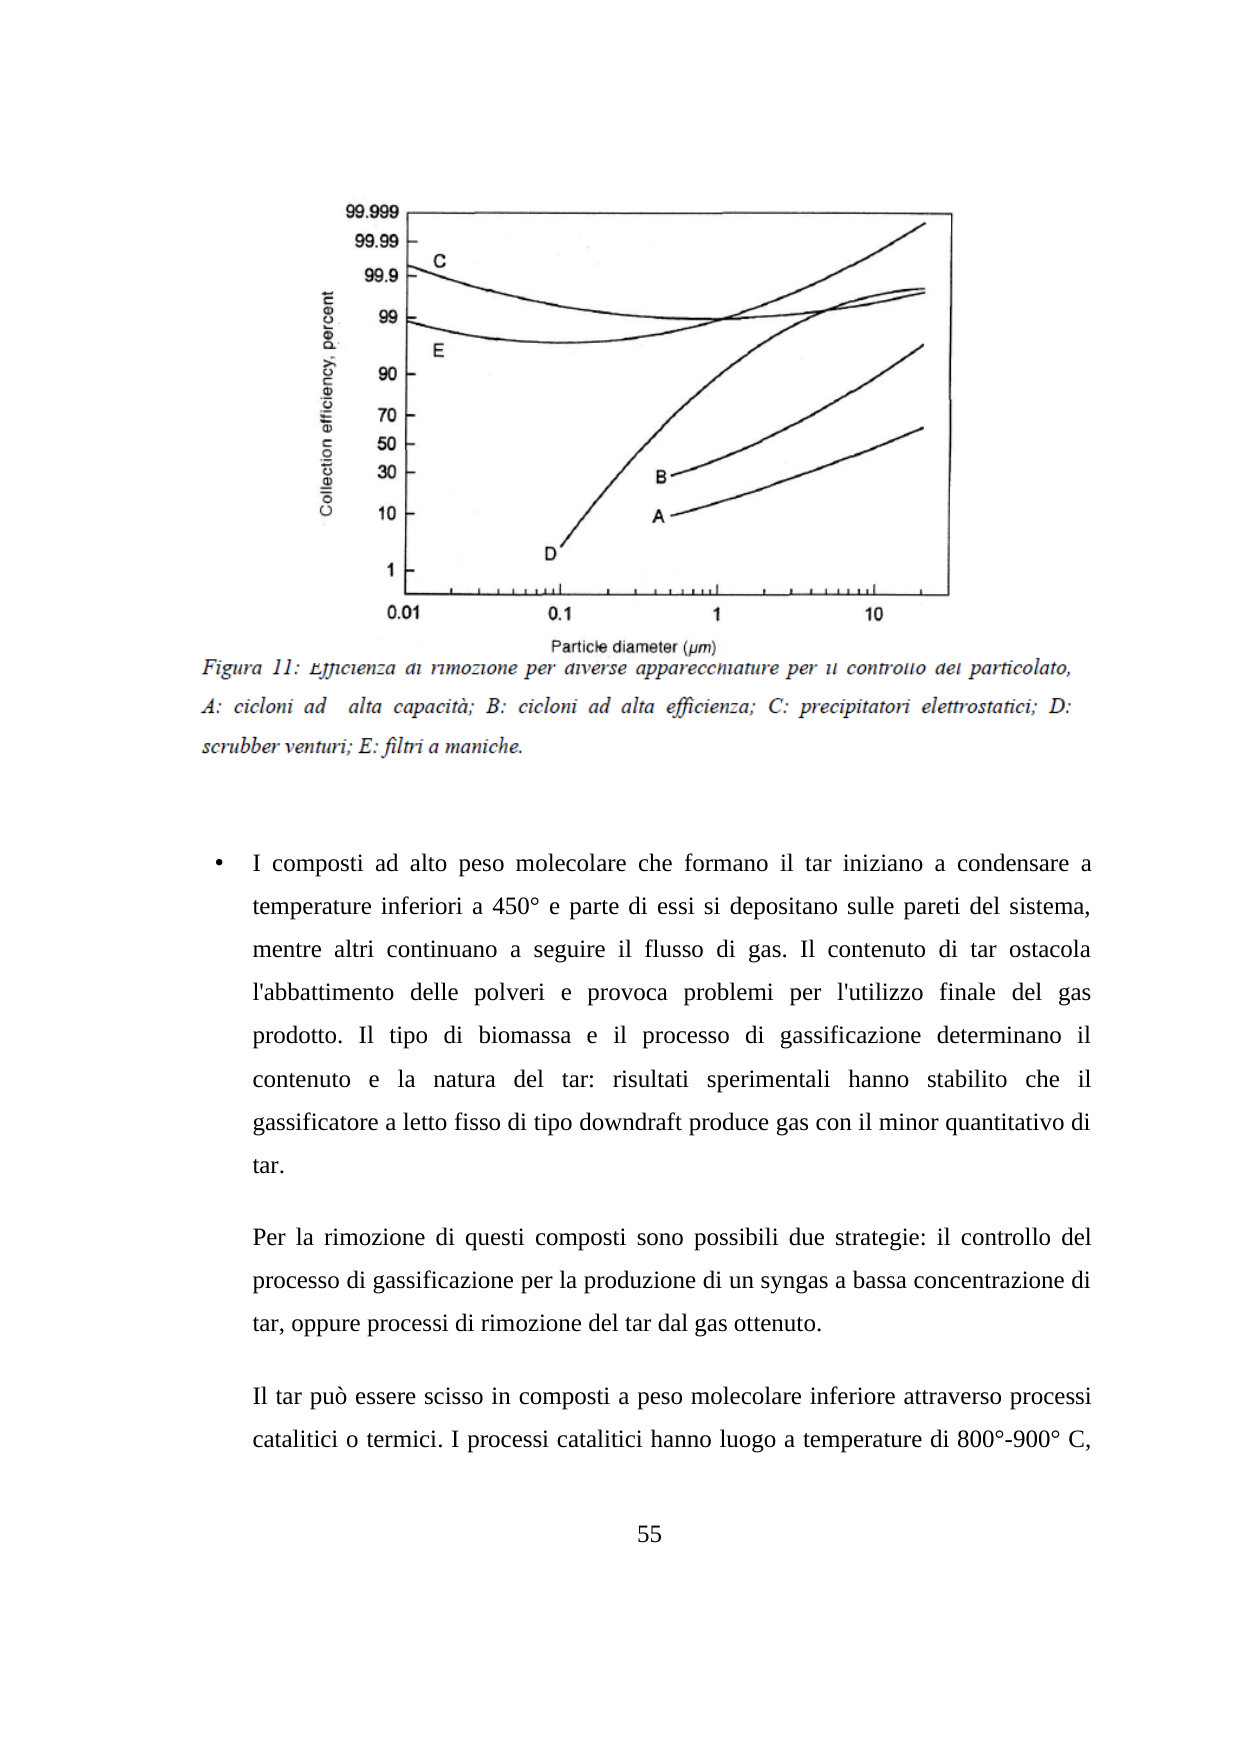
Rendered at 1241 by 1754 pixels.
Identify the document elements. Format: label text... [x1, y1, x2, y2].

list I composti ad alto peso molecolare che formano il tar iniziano a condensare a temperature inferiori a 450° e parte di essi si depositano sulle pareti del sistema, mentre altri continuano a seguire il flusso di gas. Il contenuto di tar ostacola l'abbattimento delle polveri e provoca problemi per l'utilizzo finale del gas prodotto. Il tipo di biomassa e il processo di gassificazione determinano il contenuto e la natura del tar: risultati sperimentali hanno stabilito che il gassificatore a letto fisso di tipo downdraft produce gas con il minor quantitativo di tar. [215, 848, 1093, 1179]
picture [190, 194, 1080, 762]
list Per la rimozione di questi composti sono possibili due strategie: il controllo del processo di gassificazione per la produzione di un syngas a bassa concentrazione di tar, oppure processi di rimozione del tar dal gas ottenuto. [215, 1222, 1093, 1337]
list Il tar può essere scisso in composti a peso molecolare inferiore attraverso processi catalitici o termici. I processi catalitici hanno luogo a temperature di 800°-900° C, [215, 1381, 1093, 1453]
